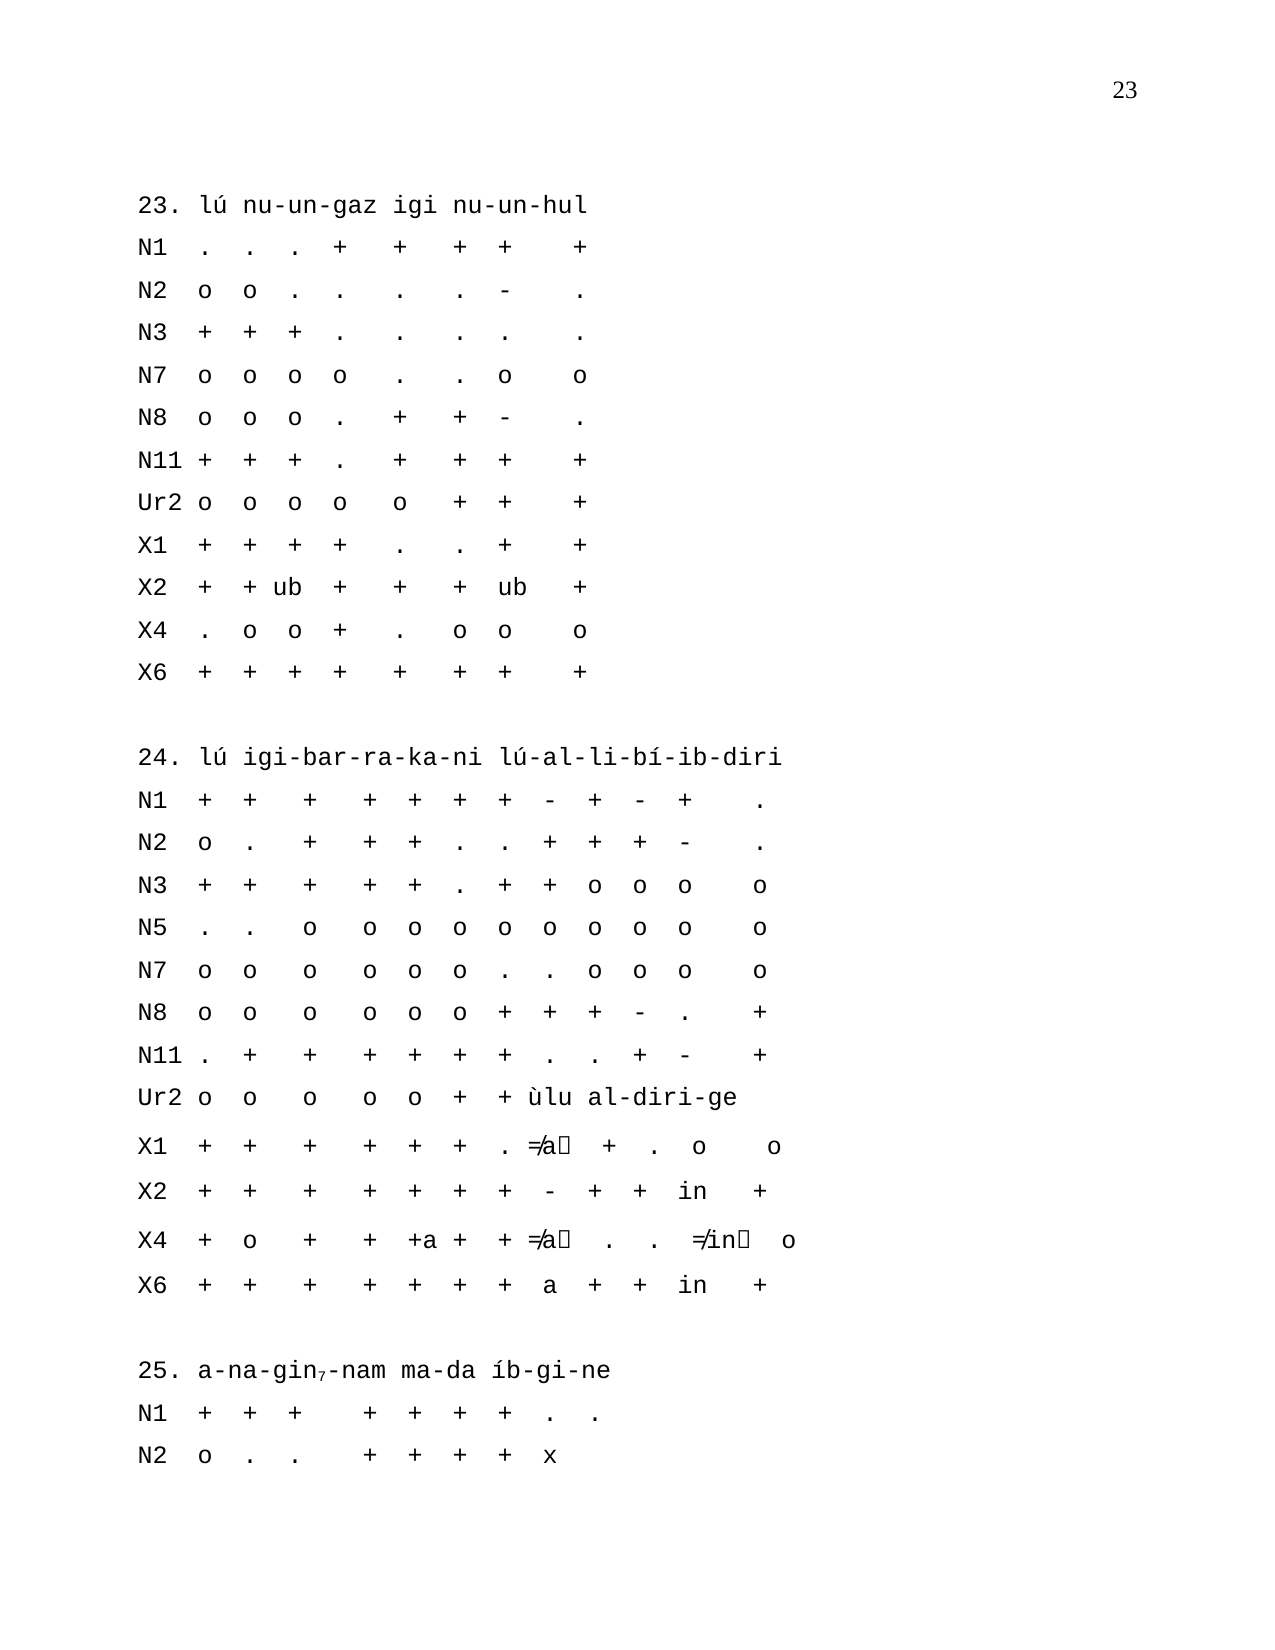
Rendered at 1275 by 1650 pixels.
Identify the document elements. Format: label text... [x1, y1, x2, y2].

text Ur2 o o o o o + + + [137, 490, 1138, 518]
text N1 . . . + + + + + [137, 235, 1138, 263]
text N2 o . + + + . . + + + - . [137, 830, 1138, 858]
text N3 + + + . . . . . [137, 320, 1138, 348]
text 23. lú nu-un-gaz igi nu-un-hul [137, 192, 1138, 221]
text N1 + + + + + + + - + - + . [137, 787, 1138, 816]
text X6 + + + + + + + + [137, 660, 1138, 688]
text 25. a-na-gin7-nam ma-da íb-gi-ne [137, 1358, 1138, 1386]
text N8 o o o o o o + + + - . + [137, 1000, 1138, 1028]
text N7 o o o o . . o o [137, 362, 1138, 391]
text N7 o o o o o o . . o o o o [137, 957, 1138, 986]
text X1 + + + + . . + + [137, 532, 1138, 561]
text N1 + + + + + + + . . [137, 1400, 1138, 1428]
text X4 + o + + +a + + ≠a . . ≠in o [137, 1221, 1138, 1256]
text N2 o o . . . . - . [137, 277, 1138, 306]
text 24. lú igi-bar-ra-ka-ni lú-al-li-bí-ib-diri [137, 745, 1138, 773]
text X2 + + ub + + + ub + [137, 575, 1138, 603]
text N2 o . . + + + + x [137, 1443, 1138, 1471]
text N11 . + + + + + + . . + - + [137, 1042, 1138, 1071]
text N5 . . o o o o o o o o o o [137, 915, 1138, 943]
text N8 o o o . + + - . [137, 405, 1138, 433]
text X1 + + + + + + . ≠a + . o o [137, 1127, 1138, 1162]
text N3 + + + + + . + + o o o o [137, 872, 1138, 901]
text X6 + + + + + + + a + + in + [137, 1273, 1138, 1301]
text Ur2 o o o o o + + ùlu al-diri-ge [137, 1085, 1138, 1113]
text X4 . o o + . o o o [137, 617, 1138, 646]
text X2 + + + + + + + - + + in + [137, 1179, 1138, 1207]
text N11 + + + . + + + + [137, 447, 1138, 476]
